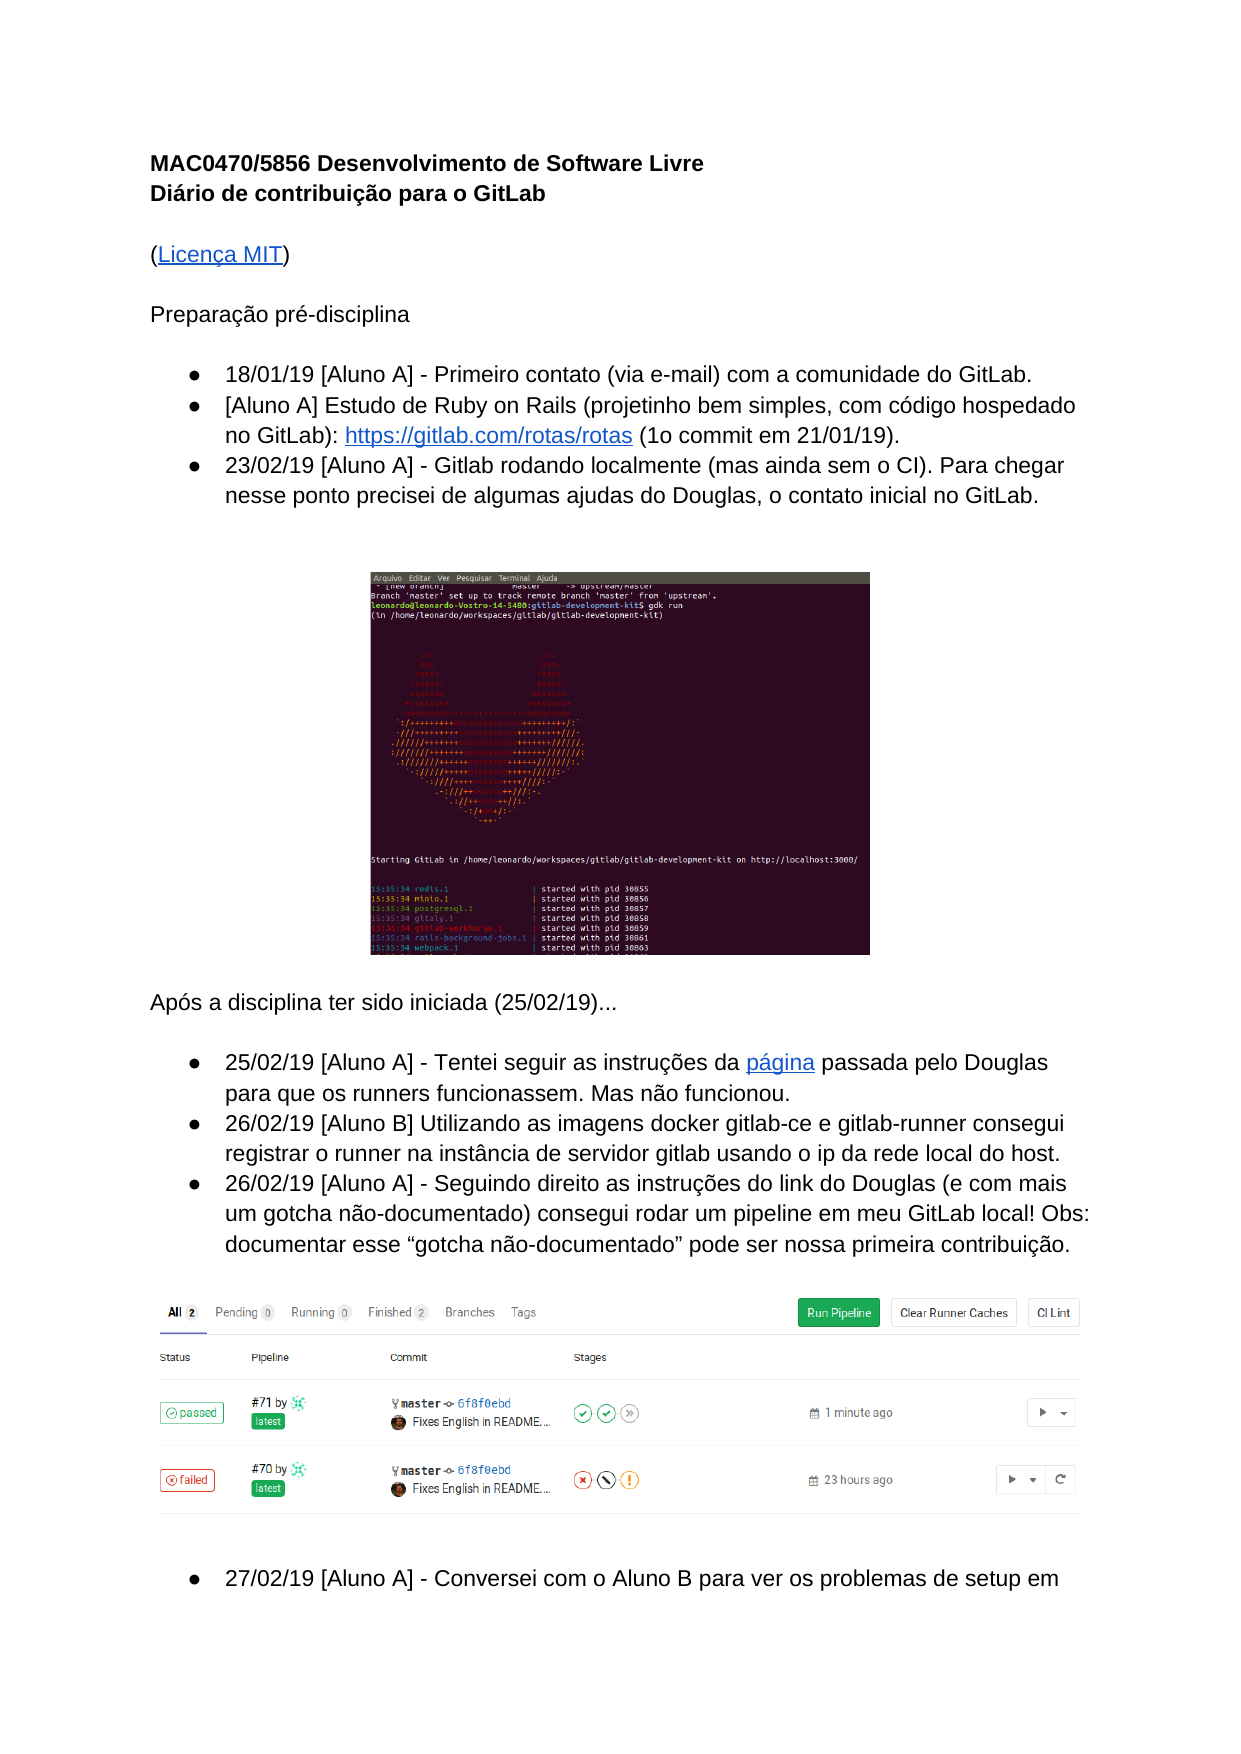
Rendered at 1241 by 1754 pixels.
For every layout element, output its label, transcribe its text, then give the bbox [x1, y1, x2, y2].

text Diário de contribuição para o GitLab [150, 180, 1090, 207]
list 23/02/19 [Aluno A] - Gitlab rodando localmente (mas ainda sem o CI). Para chegar nesse ponto precisei de algumas ajudas do Douglas, o contato inicial no GitLab. [187, 452, 1090, 509]
text (Licença MIT) [150, 241, 1090, 267]
text Após a disciplina ter sido iniciada (25/02/19)... [150, 989, 1090, 1015]
list 26/02/19 [Aluno B] Utilizando as imagens docker gitlab-ce e gitlab-runner consegui registrar o runner na instância de servidor gitlab usando o ip da rede local do host. [187, 1110, 1090, 1166]
list 26/02/19 [Aluno A] - Seguindo direito as instruções do link do Douglas (e com mais um gotcha não-documentado) consegui rodar um pipeline em meu GitLab local! Obs: documentar esse “gotcha não-documentado” pode ser nossa primeira contribuição. [187, 1170, 1090, 1257]
list 27/02/19 [Aluno A] - Conversei com o Aluno B para ver os problemas de setup em [187, 1565, 1090, 1591]
text Preparação pré-disciplina [150, 301, 1090, 327]
list 25/02/19 [Aluno A] - Tentei seguir as instruções da página passada pelo Douglas para que os runners funcionassem. Mas não funcionou. [187, 1049, 1090, 1106]
text MAC0470/5856 Desenvolvimento de Software Livre [150, 150, 1090, 176]
list 18/01/19 [Aluno A] - Primeiro contato (via e-mail) com a comunidade do GitLab. [187, 361, 1090, 388]
picture [370, 572, 870, 955]
picture [150, 1291, 1091, 1531]
list [Aluno A] Estudo de Ruby on Rails (projetinho bem simples, com código hospedado no GitLab): https://gitlab.com/rotas/rotas (1o commit em 21/01/19). [187, 392, 1090, 448]
